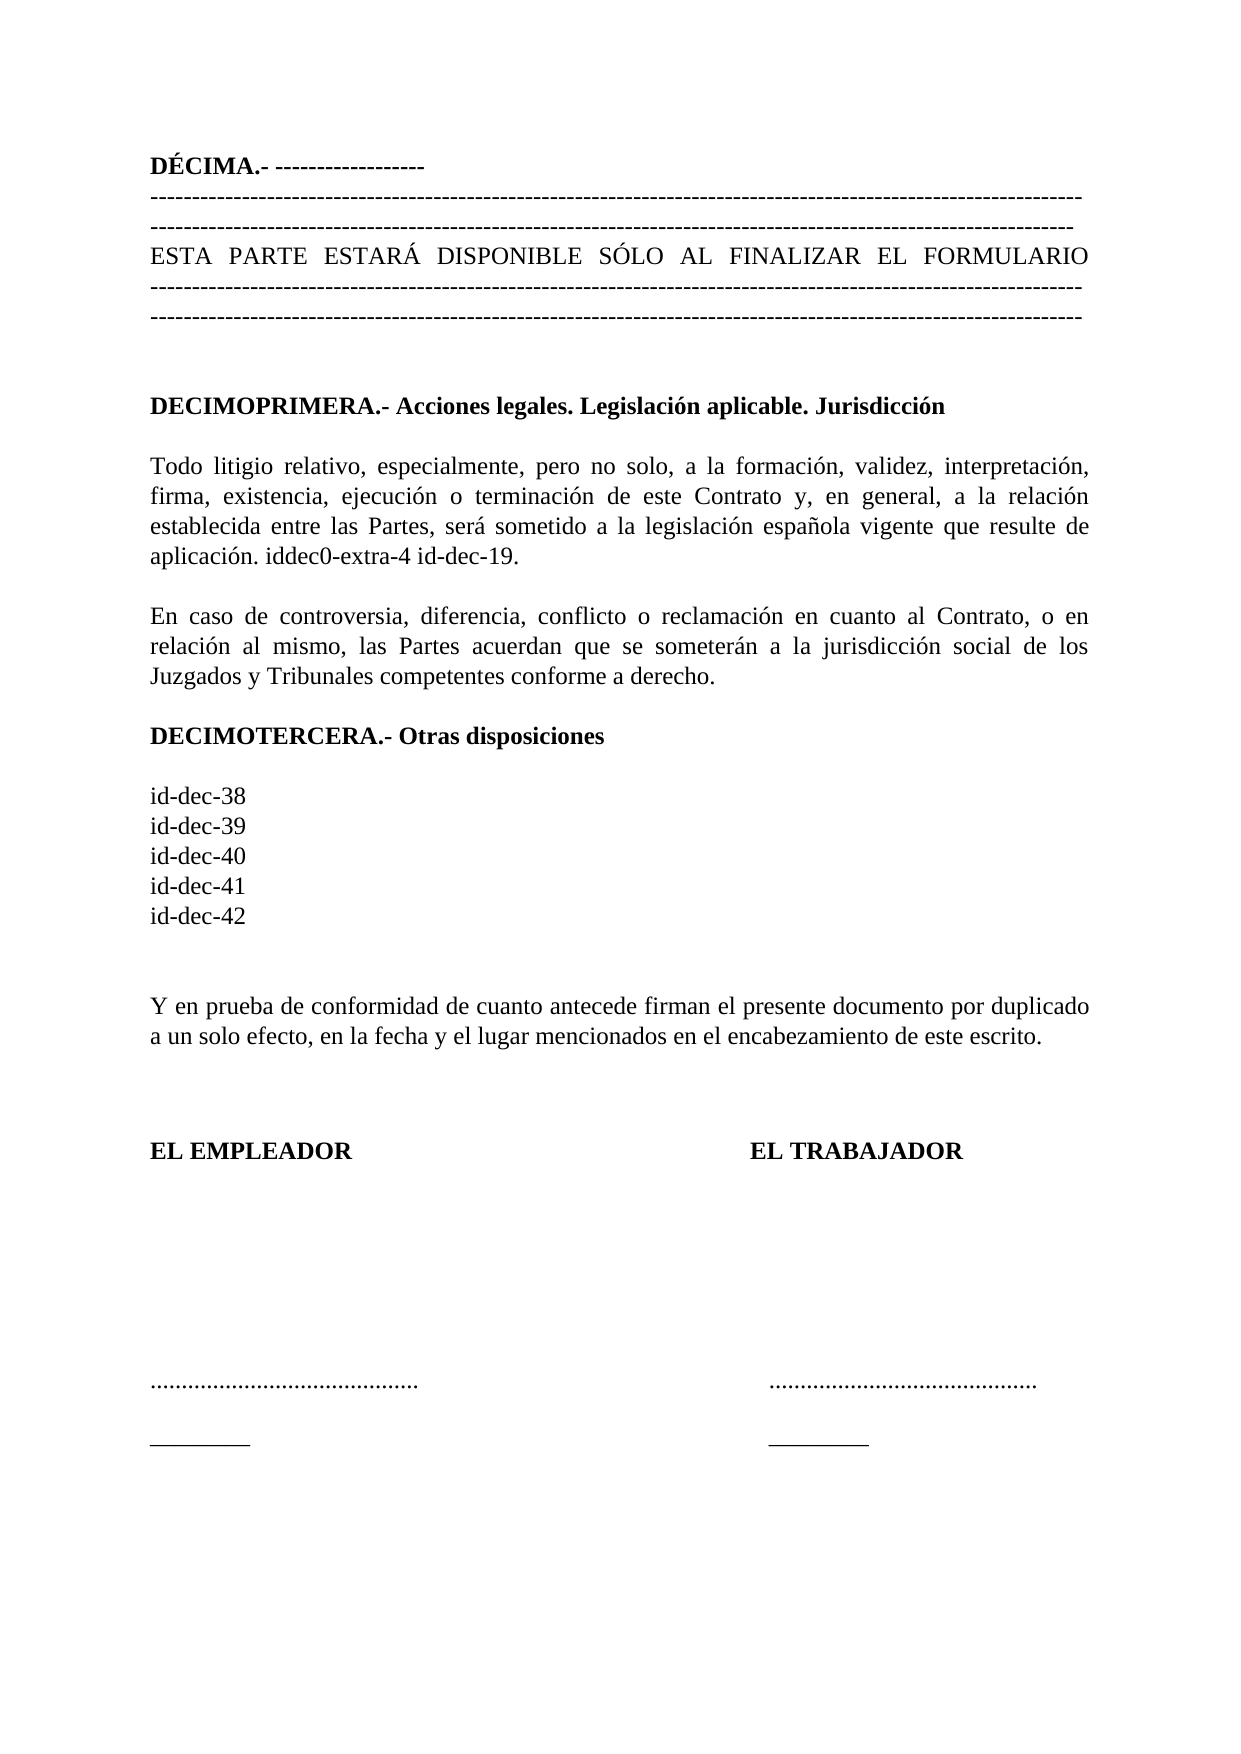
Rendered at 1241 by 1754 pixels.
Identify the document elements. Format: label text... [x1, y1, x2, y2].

text id-dec-40 [150, 840, 1090, 870]
text ________ ________ [150, 1419, 1090, 1449]
text DECIMOPRIMERA.- Acciones legales. Legislación aplicable. Jurisdicción [150, 390, 1090, 420]
text id-dec-38 [150, 780, 1090, 810]
text En caso de controversia, diferencia, conflicto o reclamación en cuanto al Contrato, o en relación al mismo, las Partes acuerdan que se someterán a la jurisdicción social de los Juzgados y Tribunales competentes conforme a derecho. [150, 600, 1090, 690]
text Y en prueba de conformidad de cuanto antecede firman el presente documento por duplicado a un solo efecto, en la fecha y el lugar mencionados en el encabezamiento de este escrito. [150, 990, 1090, 1080]
text Todo litigio relativo, especialmente, pero no solo, a la formación, validez, interpretación, firma, existencia, ejecución o terminación de este Contrato y, en general, a la relación establecida entre las Partes, será sometido a la legislación española vigente que resulte de aplicación. iddec0-extra-4 id-dec-19. [150, 450, 1090, 570]
text DECIMOTERCERA.- Otras disposiciones [150, 720, 1090, 750]
text ........................................... ........................................... [150, 1275, 1090, 1394]
text id-dec-42 [150, 900, 1090, 930]
text EL EMPLEADOR EL TRABAJADOR [150, 1135, 1090, 1165]
text id-dec-41 [150, 870, 1090, 900]
text -------------------------------------------------------------------------------------------------------------------------------------------------------------------------------------------------------------------------------ESTA PARTE ESTARÁ DISPONIBLE SÓLO AL FINALIZAR EL FORMULARIO -------------------------------------------------------------------------------------------------------------------------------------------------------------------------------------------------------------------------------- [150, 180, 1090, 330]
text id-dec-39 [150, 810, 1090, 840]
text DÉCIMA.- ------------------ [150, 150, 1090, 180]
